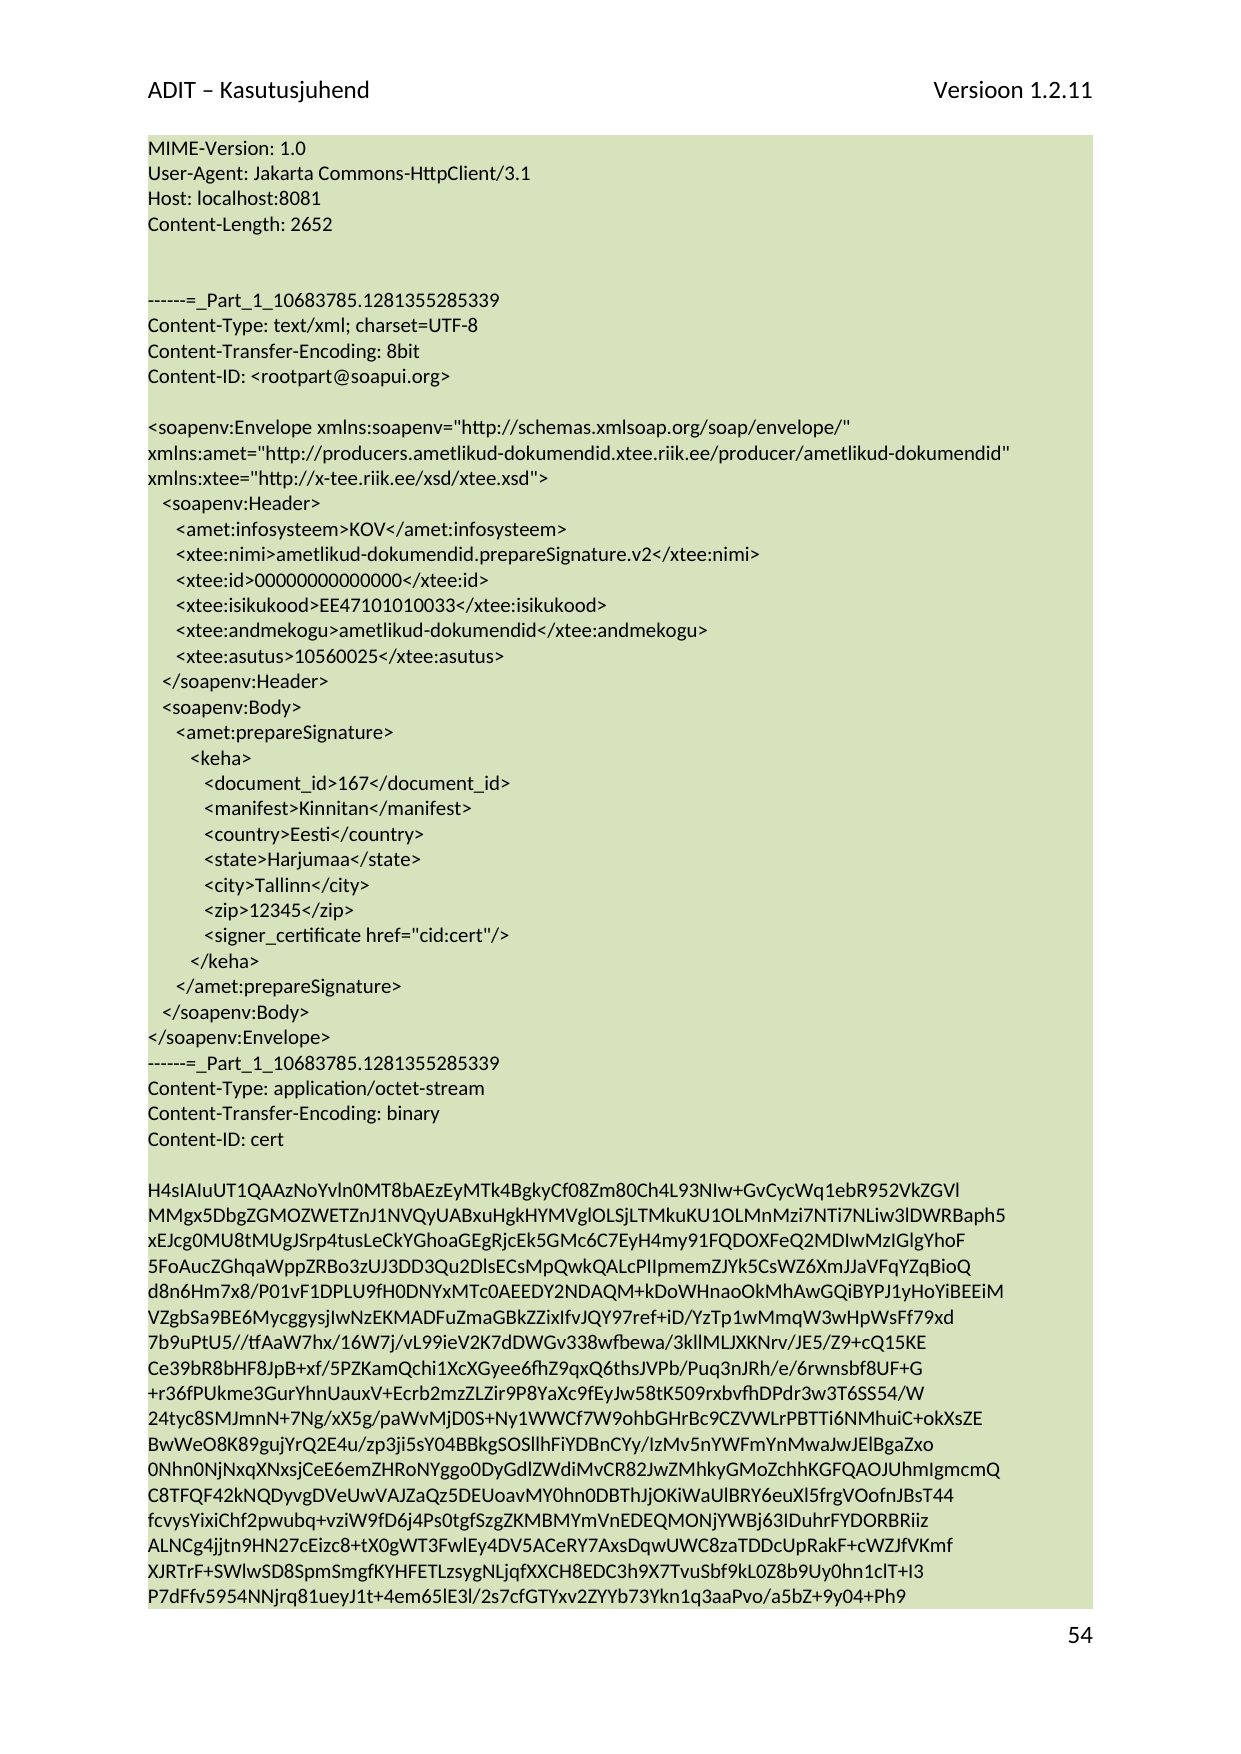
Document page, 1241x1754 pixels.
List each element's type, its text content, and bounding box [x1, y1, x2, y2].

text ALNCg4jjtn9HN27cEizc8+tX0gWT3FwlEy4DV5ACeRY7AxsDqwUWC8zaTDDcUpRakF+cWZJfVKmf [148, 1533, 1093, 1558]
text <manifest>Kinnitan</manifest> [148, 796, 1093, 821]
text fcvysYixiChf2pwubq+vziW9fD6j4Ps0tgfSzgZKMBMYmVnEDEQMONjYWBj63IDuhrFYDORBRiiz [148, 1507, 1093, 1533]
text <signer_certificate href="cid:cert"/> [148, 923, 1093, 948]
text ------=_Part_1_10683785.1281355285339 [148, 1050, 1093, 1075]
text Content-Transfer-Encoding: binary [148, 1101, 1093, 1126]
text BwWeO8K89gujYrQ2E4u/zp3ji5sY04BBkgSOSllhFiYDBnCYy/IzMv5nYWFmYnMwaJwJElBgaZxo [148, 1431, 1093, 1456]
text H4sIAIuUT1QAAzNoYvln0MT8bAEzEyMTk4BgkyCf08Zm80Ch4L93NIw+GvCycWq1ebR952VkZGVl [148, 1177, 1093, 1202]
text </soapenv:Body> [148, 999, 1093, 1024]
text C8TFQF42kNQDyvgDVeUwVAJZaQz5DEUoavMY0hn0DBThJjOKiWaUlBRY6euXl5frgVOofnJBsT44 [148, 1482, 1093, 1507]
text ------=_Part_1_10683785.1281355285339 [148, 287, 1093, 313]
text XJRTrF+SWlwSD8SpmSmgfKYHFETLzsygNLjqfXXCH8EDC3h9X7TvuSbf9kL0Z8b9Uy0hn1clT+I3 [148, 1558, 1093, 1583]
text <city>Tallinn</city> [148, 872, 1093, 897]
text </amet:prepareSignature> [148, 973, 1093, 999]
text <amet:infosysteem>KOV</amet:infosysteem> [148, 516, 1093, 541]
text <document_id>167</document_id> [148, 770, 1093, 796]
text 0Nhn0NjNxqXNxsjCeE6emZHRoNYggo0DyGdlZWdiMvCR82JwZMhkyGMoZchhKGFQAOJUhmIgmcmQ [148, 1456, 1093, 1482]
text <state>Harjumaa</state> [148, 846, 1093, 872]
text <keha> [148, 745, 1093, 770]
text User-Agent: Jakarta Commons-HttpClient/3.1 [148, 160, 1093, 186]
text Content-Type: text/xml; charset=UTF-8 [148, 313, 1093, 338]
text d8n6Hm7x8/P01vF1DPLU9fH0DNYxMTc0AEEDY2NDAQM+kDoWHnaoOkMhAwGQiBYPJ1yHoYiBEEiM [148, 1278, 1093, 1304]
text xEJcg0MU8tMUgJSrp4tusLeCkYGhoaGEgRjcEk5GMc6C7EyH4my91FQDOXFeQ2MDIwMzIGlgYhoF [148, 1228, 1093, 1253]
text <amet:prepareSignature> [148, 719, 1093, 745]
text <xtee:nimi>ametlikud-dokumendid.prepareSignature.v2</xtee:nimi> [148, 541, 1093, 567]
text <soapenv:Body> [148, 694, 1093, 719]
text P7dFfv5954NNjrq81ueyJ1t+4em65lE3l/2s7cfGTYxv2ZYYb73Ykn1q3aaPvo/a5bZ+9y04+Ph9 [148, 1583, 1093, 1609]
text <xtee:asutus>10560025</xtee:asutus> [148, 643, 1093, 668]
text +r36fPUkme3GurYhnUauxV+Ecrb2mzZLZir9P8YaXc9fEyJw58tK509rxbvfhDPdr3w3T6SS54/W [148, 1380, 1093, 1406]
text <zip>12345</zip> [148, 897, 1093, 923]
text <country>Eesti</country> [148, 821, 1093, 846]
text Content-Type: application/octet-stream [148, 1075, 1093, 1101]
text Content-Length: 2652 [148, 211, 1093, 236]
text <xtee:isikukood>EE47101010033</xtee:isikukood> [148, 592, 1093, 618]
text Ce39bR8bHF8JpB+xf/5PZKamQchi1XcXGyee6fhZ9qxQ6thsJVPb/Puq3nJRh/e/6rwnsbf8UF+G [148, 1355, 1093, 1380]
text <xtee:andmekogu>ametlikud-dokumendid</xtee:andmekogu> [148, 618, 1093, 643]
text MIME-Version: 1.0 [148, 135, 1093, 160]
text Content-ID: <rootpart@soapui.org> [148, 363, 1093, 389]
text 24tyc8SMJmnN+7Ng/xX5g/paWvMjD0S+Ny1WWCf7W9ohbGHrBc9CZVWLrPBTTi6NMhuiC+okXsZE [148, 1406, 1093, 1431]
text Host: localhost:8081 [148, 186, 1093, 211]
text <soapenv:Envelope xmlns:soapenv="http://schemas.xmlsoap.org/soap/envelope/" xmlns:amet="http://producers.ametlikud-dokumendid.xtee.riik.ee/producer/ametlikud-dokumendid" xmlns:xtee="http://x-tee.riik.ee/xsd/xtee.xsd"> [148, 414, 1093, 491]
text <soapenv:Header> [148, 491, 1093, 516]
text 7b9uPtU5//tfAaW7hx/16W7j/vL99ieV2K7dDWGv338wfbewa/3kllMLJXKNrv/JE5/Z9+cQ15KE [148, 1329, 1093, 1355]
text <xtee:id>00000000000000</xtee:id> [148, 567, 1093, 592]
text </soapenv:Header> [148, 668, 1093, 694]
text </soapenv:Envelope> [148, 1024, 1093, 1050]
text 5FoAucZGhqaWppZRBo3zUJ3DD3Qu2DlsECsMpQwkQALcPIIpmemZJYk5CsWZ6XmJJaVFqYZqBioQ [148, 1253, 1093, 1278]
text Content-Transfer-Encoding: 8bit [148, 338, 1093, 363]
text MMgx5DbgZGMOZWETZnJ1NVQyUABxuHgkHYMVglOLSjLTMkuKU1OLMnMzi7NTi7NLiw3lDWRBaph5 [148, 1202, 1093, 1228]
text Content-ID: cert [148, 1126, 1093, 1151]
text VZgbSa9BE6MycggysjIwNzEKMADFuZmaGBkZZixIfvJQY97ref+iD/YzTp1wMmqW3wHpWsFf79xd [148, 1304, 1093, 1329]
text </keha> [148, 948, 1093, 973]
